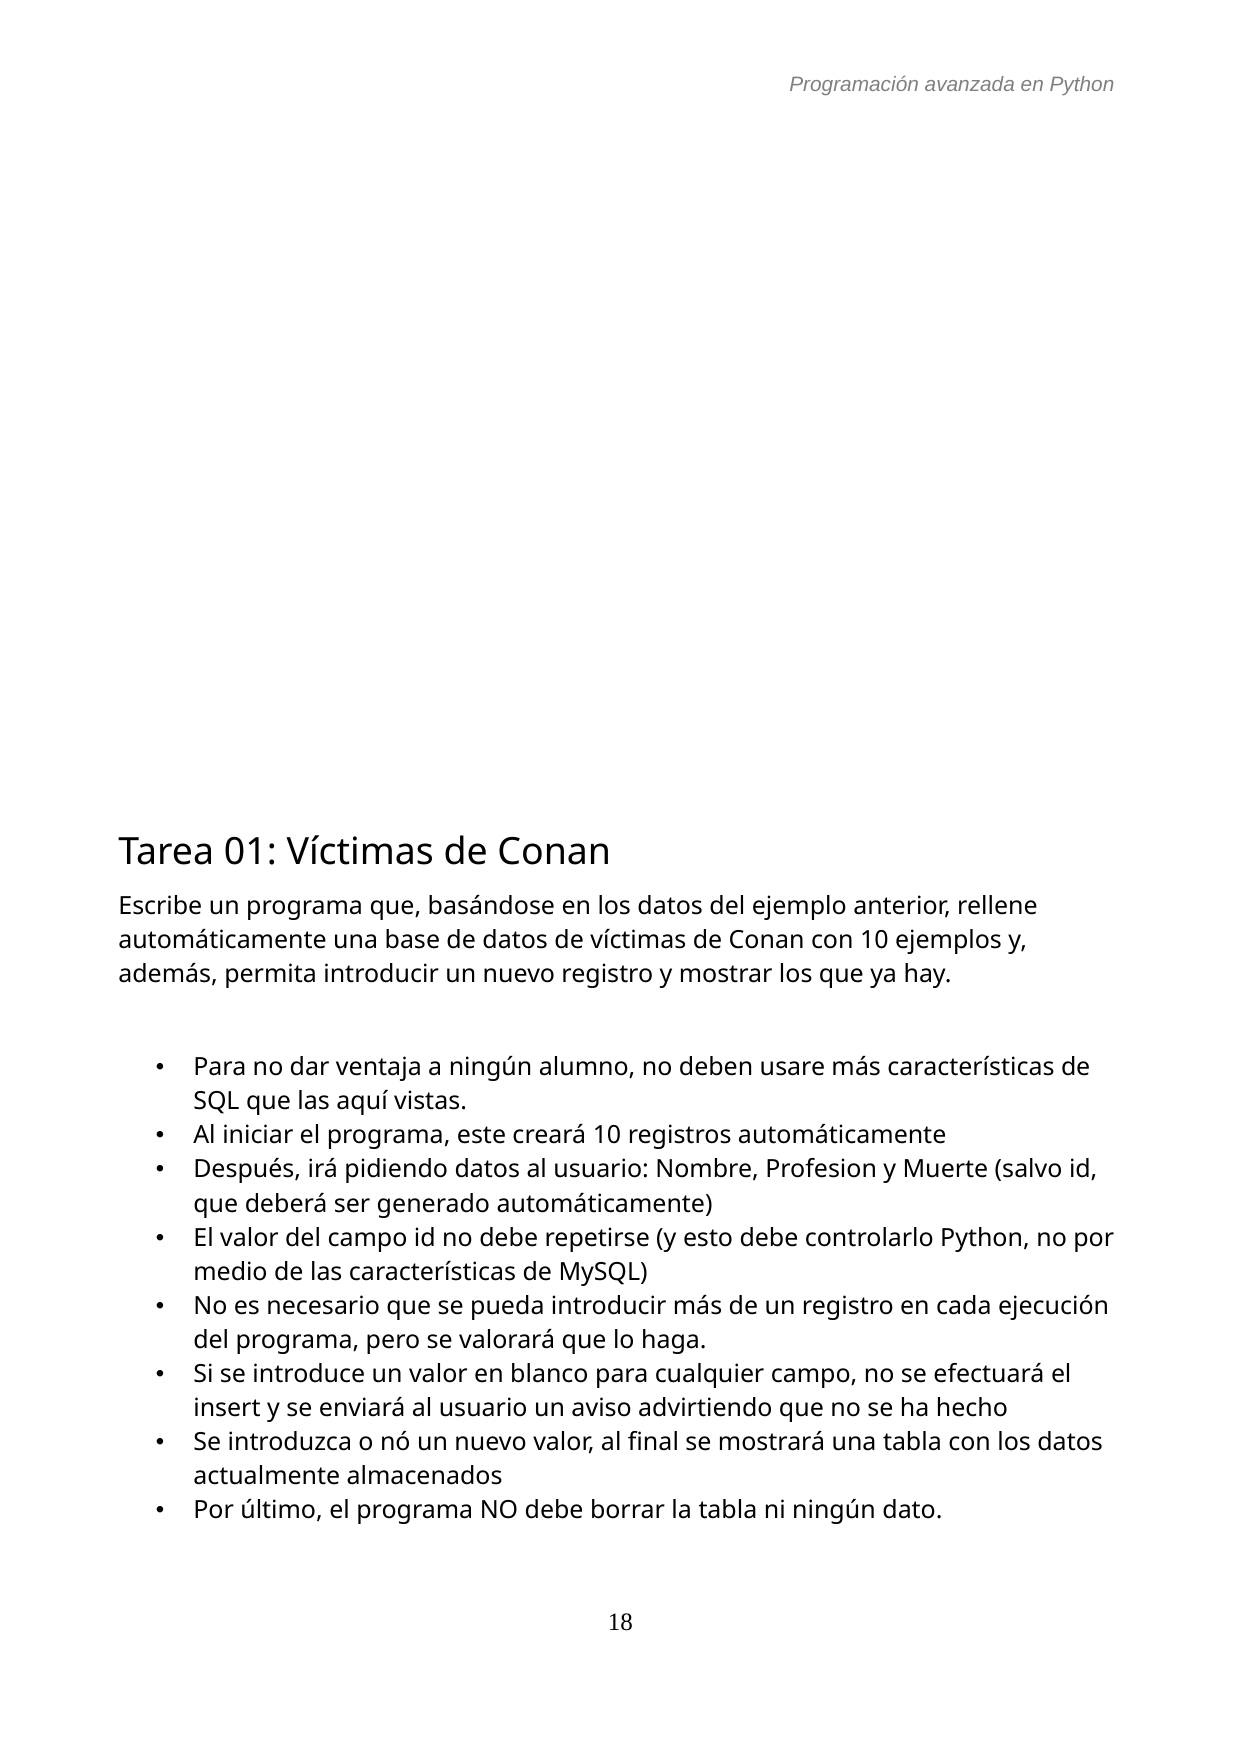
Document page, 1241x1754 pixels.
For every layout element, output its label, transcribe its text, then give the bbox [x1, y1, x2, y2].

text Escribe un programa que, basándose en los datos del ejemplo anterior, rellene automáticamente una base de datos de víctimas de Conan con 10 ejemplos y, además, permita introducir un nuevo registro y mostrar los que ya hay. [118, 888, 1122, 990]
list Al iniciar el programa, este creará 10 registros automáticamente [156, 1117, 1122, 1151]
list Si se introduce un valor en blanco para cualquier campo, no se efectuará el insert y se enviará al usuario un aviso advirtiendo que no se ha hecho [156, 1356, 1122, 1424]
list No es necesario que se pueda introducir más de un registro en cada ejecución del programa, pero se valorará que lo haga. [156, 1287, 1122, 1356]
text Tarea 01: Víctimas de Conan [118, 824, 1122, 875]
list Después, irá pidiendo datos al usuario: Nombre, Profesion y Muerte (salvo id, que deberá ser generado automáticamente) [156, 1151, 1122, 1219]
list El valor del campo id no debe repetirse (y esto debe controlarlo Python, no por medio de las características de MySQL) [156, 1219, 1122, 1287]
list Para no dar ventaja a ningún alumno, no deben usare más características de SQL que las aquí vistas. [156, 1049, 1122, 1117]
list Se introduzca o nó un nuevo valor, al final se mostrará una tabla con los datos actualmente almacenados [156, 1424, 1122, 1492]
list Por último, el programa NO debe borrar la tabla ni ningún dato. [156, 1492, 1122, 1526]
